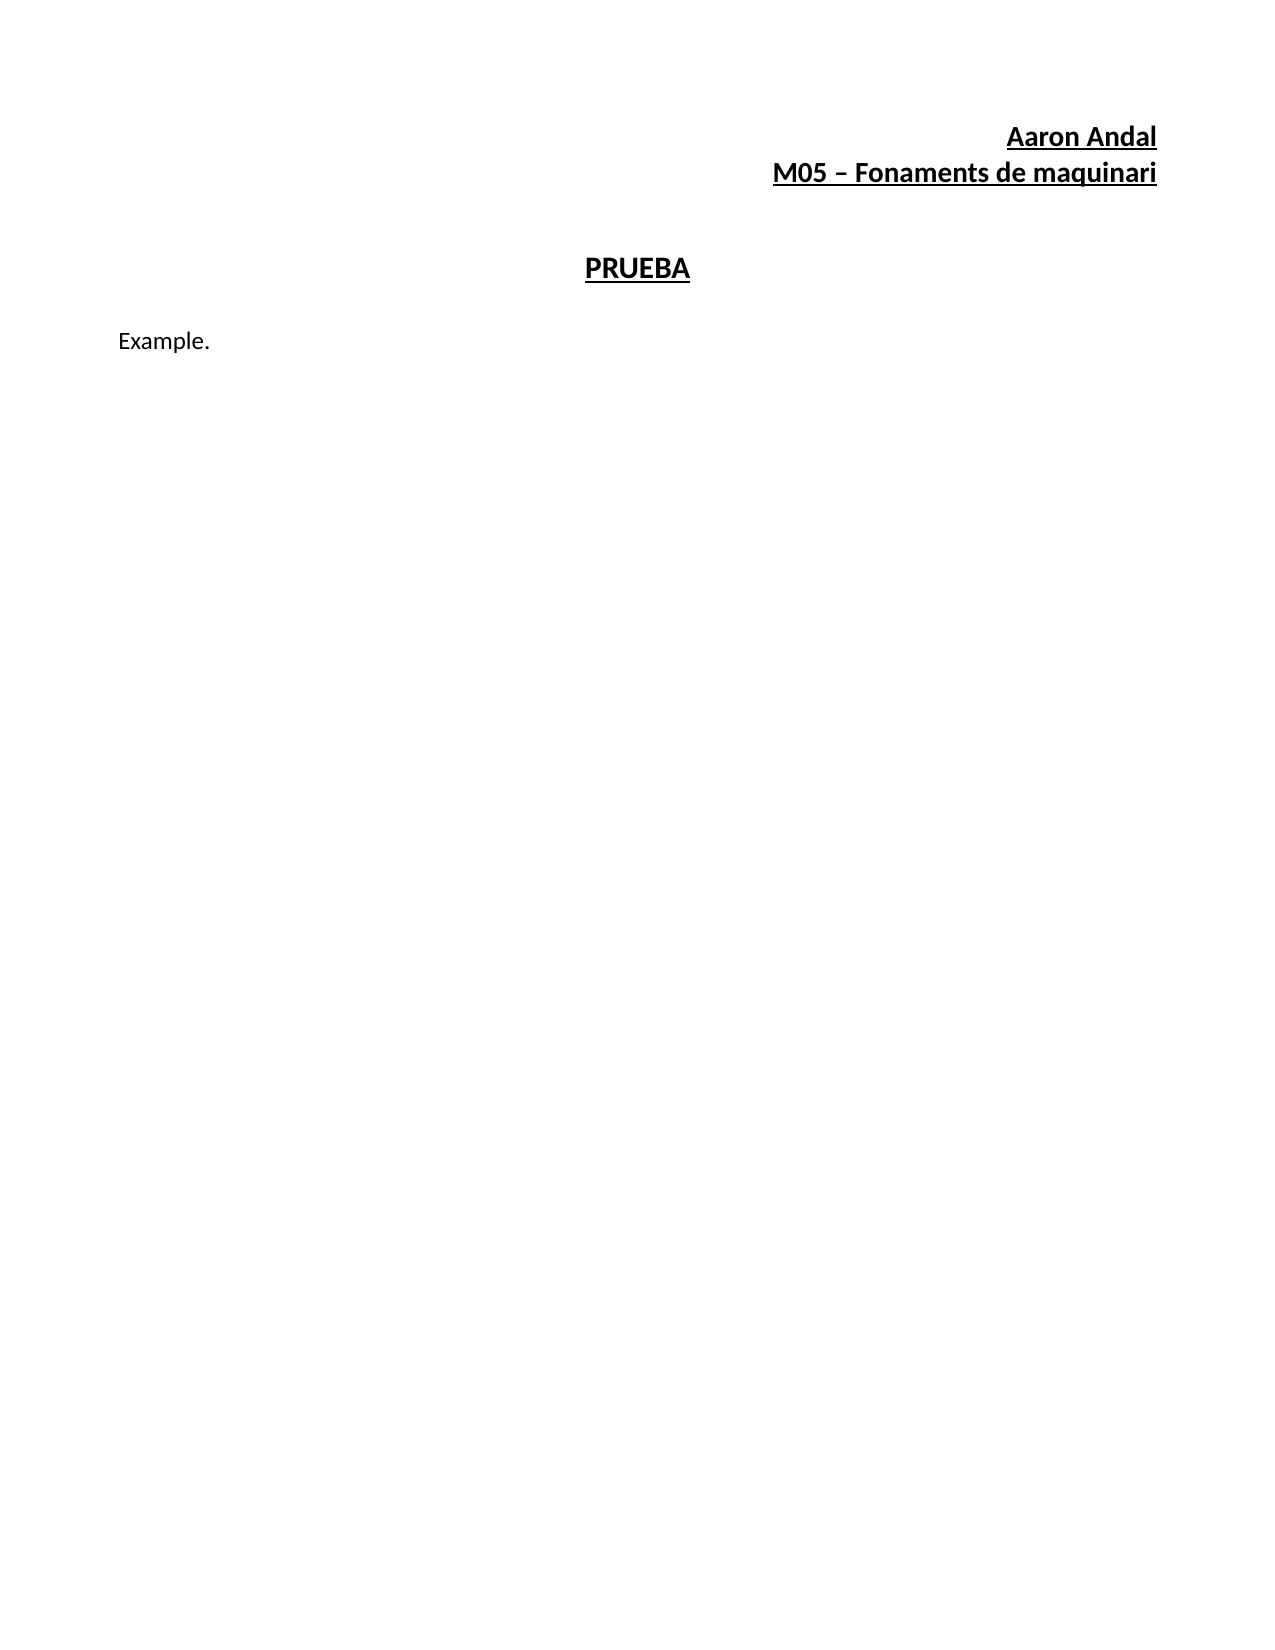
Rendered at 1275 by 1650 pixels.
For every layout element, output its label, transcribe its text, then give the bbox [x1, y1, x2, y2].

text M05 – Fonaments de maquinari [118, 154, 1157, 189]
text Example. [118, 325, 1157, 355]
text Aaron Andal [118, 118, 1157, 154]
text PRUEBA [118, 249, 1157, 287]
